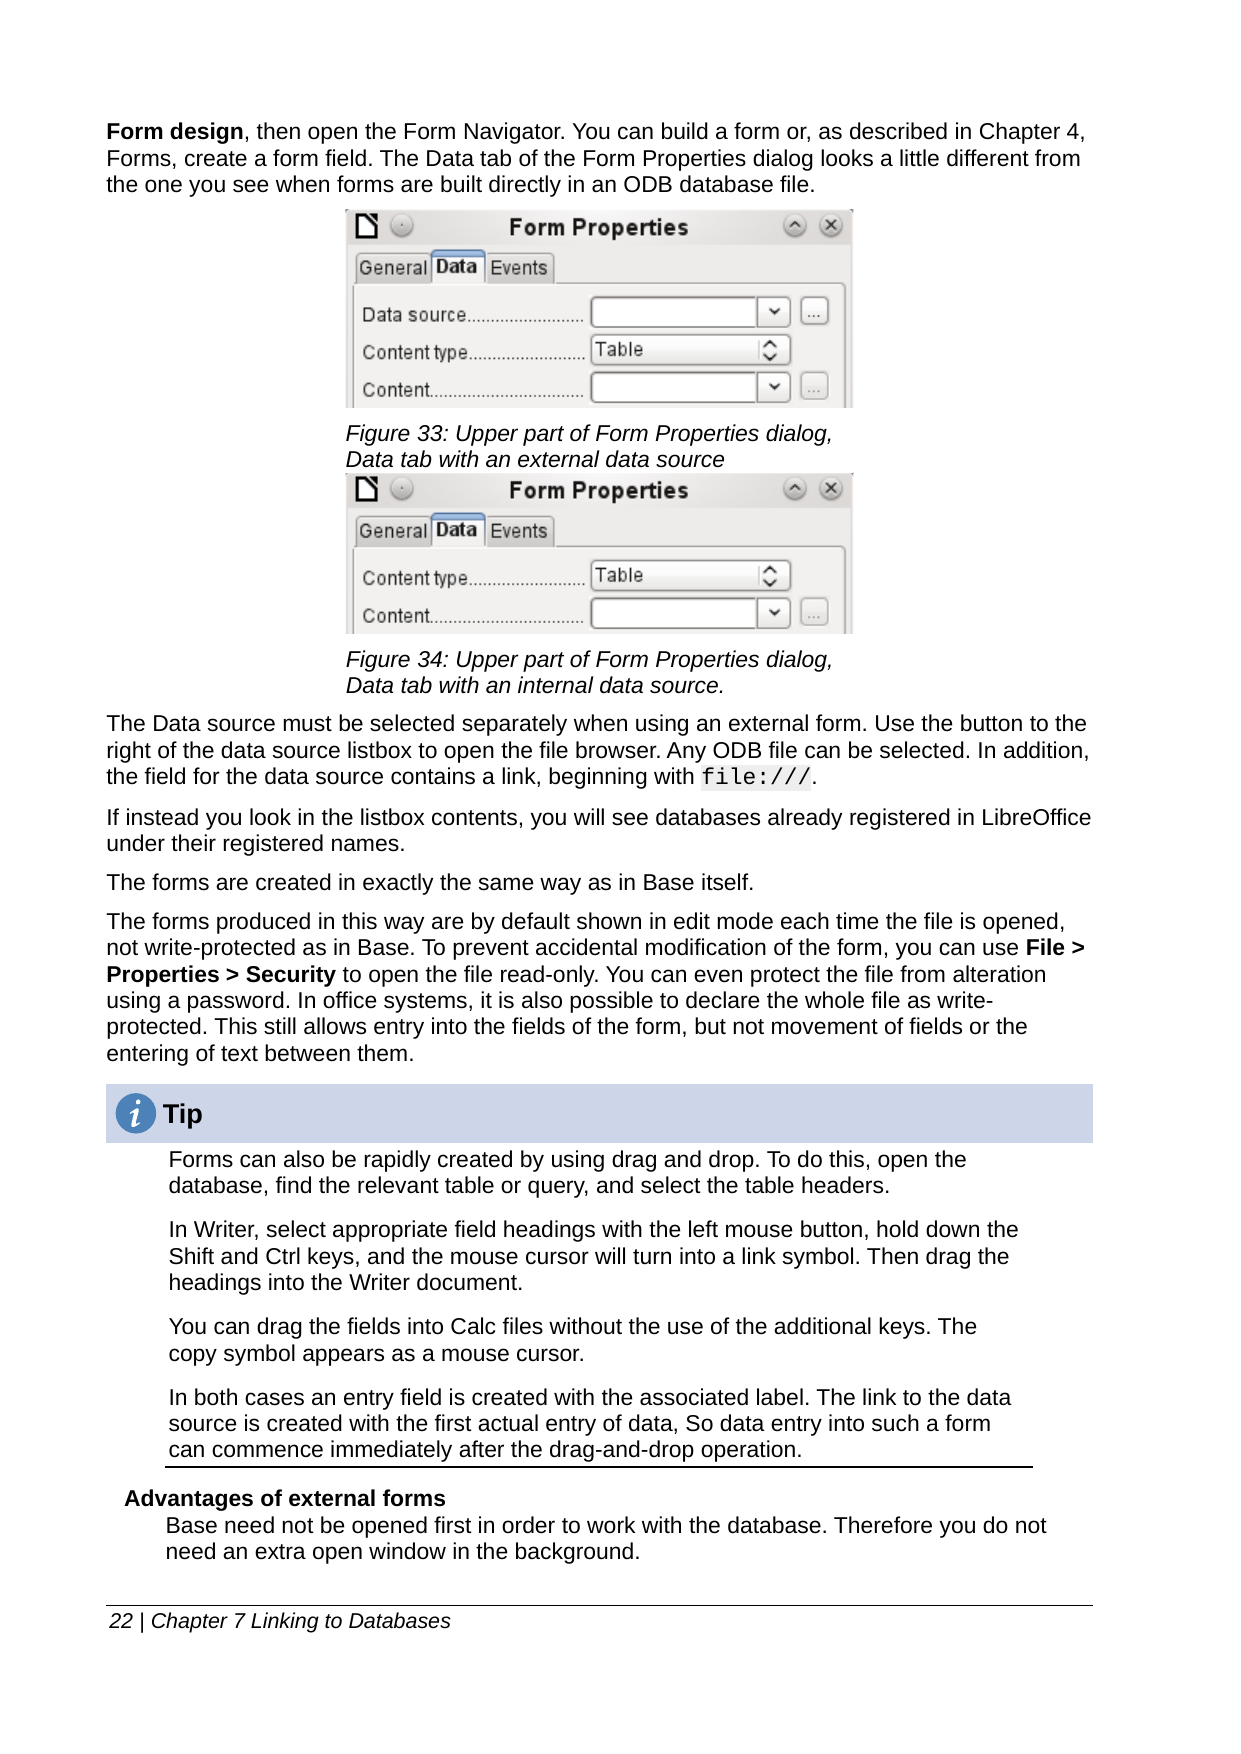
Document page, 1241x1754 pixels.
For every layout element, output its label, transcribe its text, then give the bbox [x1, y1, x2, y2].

text Forms can also be rapidly created by using drag and drop. To do this, open the database, find the relevant table or query, and select the table headers. [165, 1143, 1033, 1199]
text The forms produced in this way are by default shown in edit mode each time the file is opened, not write-protected as in Base. To prevent accidental modification of the form, you can use File > Properties > Security to open the file read-only. You can even protect the file from alteration using a password. In office systems, it is also possible to declare the whole file as write-protected. This still allows entry into the fields of the form, but not movement of fields or the entering of text between them. [106, 908, 1093, 1066]
text Figure 34: Upper part of Form Properties dialog, Data tab with an internal data source. [346, 646, 853, 698]
text Figure 33: Upper part of Form Properties dialog, Data tab with an external data source [345, 420, 853, 473]
picture [345, 472, 854, 634]
text In both cases an entry field is created with the associated label. The link to the data source is created with the first actual entry of data, So data entry into such a form can commence immediately after the drag-and-drop operation. [165, 1381, 1033, 1466]
subtitle Tip [106, 1084, 1093, 1143]
text The Data source must be selected separately when using an external form. Use the button to the right of the data source listbox to open the file browser. Any ODB file can be selected. In addition, the field for the data source contains a link, beginning with file:///. [106, 710, 1093, 791]
text Base need not be opened first in order to work with the database. Therefore you do not need an extra open window in the background. [165, 1512, 1093, 1564]
text Advantages of external forms [124, 1485, 1093, 1512]
text In Writer, select appropriate field headings with the left mouse button, hold down the Shift and Ctrl keys, and the mouse cursor will turn into a link symbol. Then drag the headings into the Writer document. [165, 1213, 1033, 1295]
text Form design, then open the Form Navigator. You can build a form or, as described in Chapter 4, Forms, create a form field. The Data tab of the Form Properties dialog looks a little different from the one you see when forms are built directly in an ODB database file. [106, 118, 1093, 197]
text If instead you look in the listbox contents, you will see databases already registered in LibreOffice under their registered names. [106, 804, 1093, 856]
text You can drag the fields into Calc files without the use of the additional keys. The copy symbol appears as a mouse cursor. [165, 1310, 1033, 1366]
text The forms are created in exactly the same way as in Base itself. [106, 869, 1093, 895]
picture [345, 209, 854, 408]
